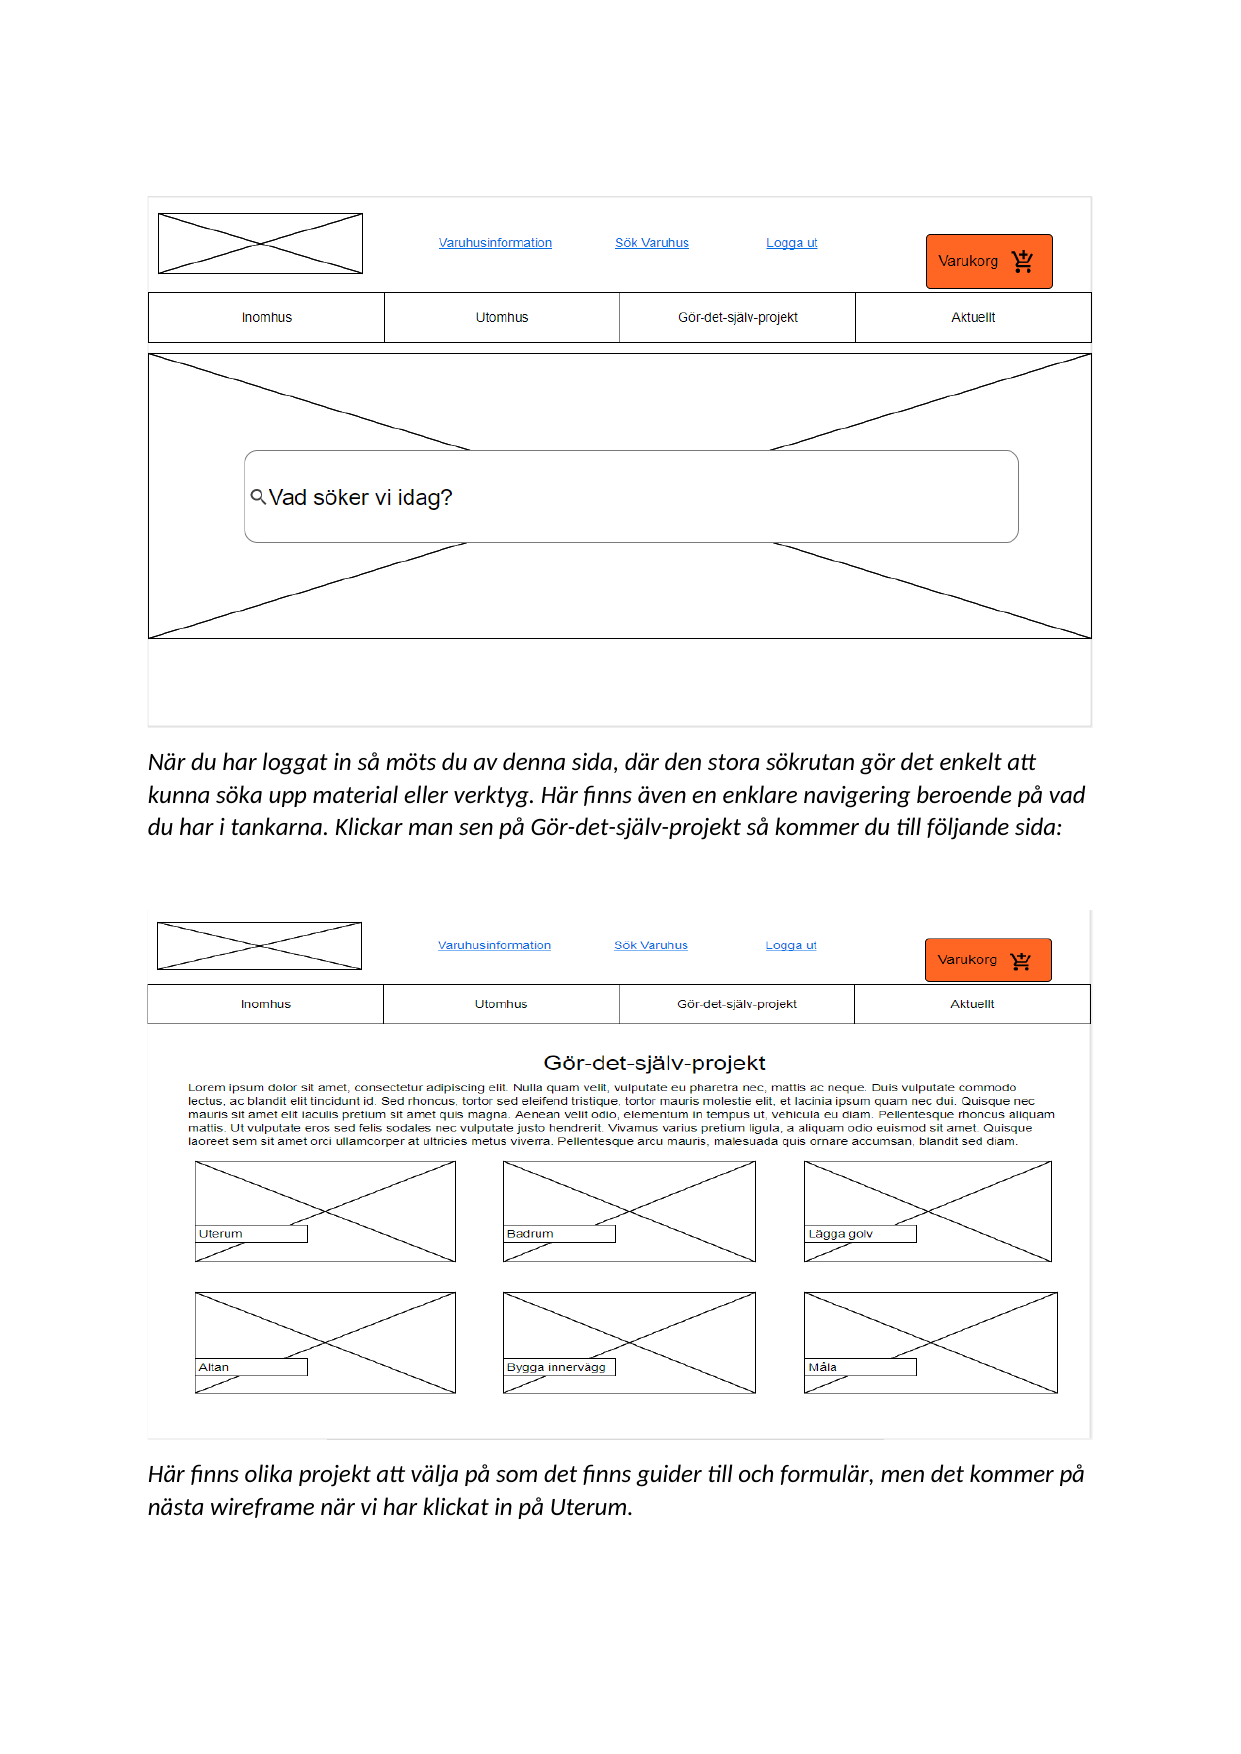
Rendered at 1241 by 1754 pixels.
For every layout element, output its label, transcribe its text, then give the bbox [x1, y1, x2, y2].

text Här finns olika projekt att välja på som det finns guider till och formulär, men det kommer på nästa wireframe när vi har klickat in på Uterum. [148, 1458, 1093, 1521]
text När du har loggat in så möts du av denna sida, där den stora sökrutan gör det enkelt att kunna söka upp material eller verktyg. Här finns även en enklare navigering beroende på vad du har i tankarna. Klickar man sen på Gör-det-själv-projekt så kommer du till följande sida: [148, 746, 1093, 842]
